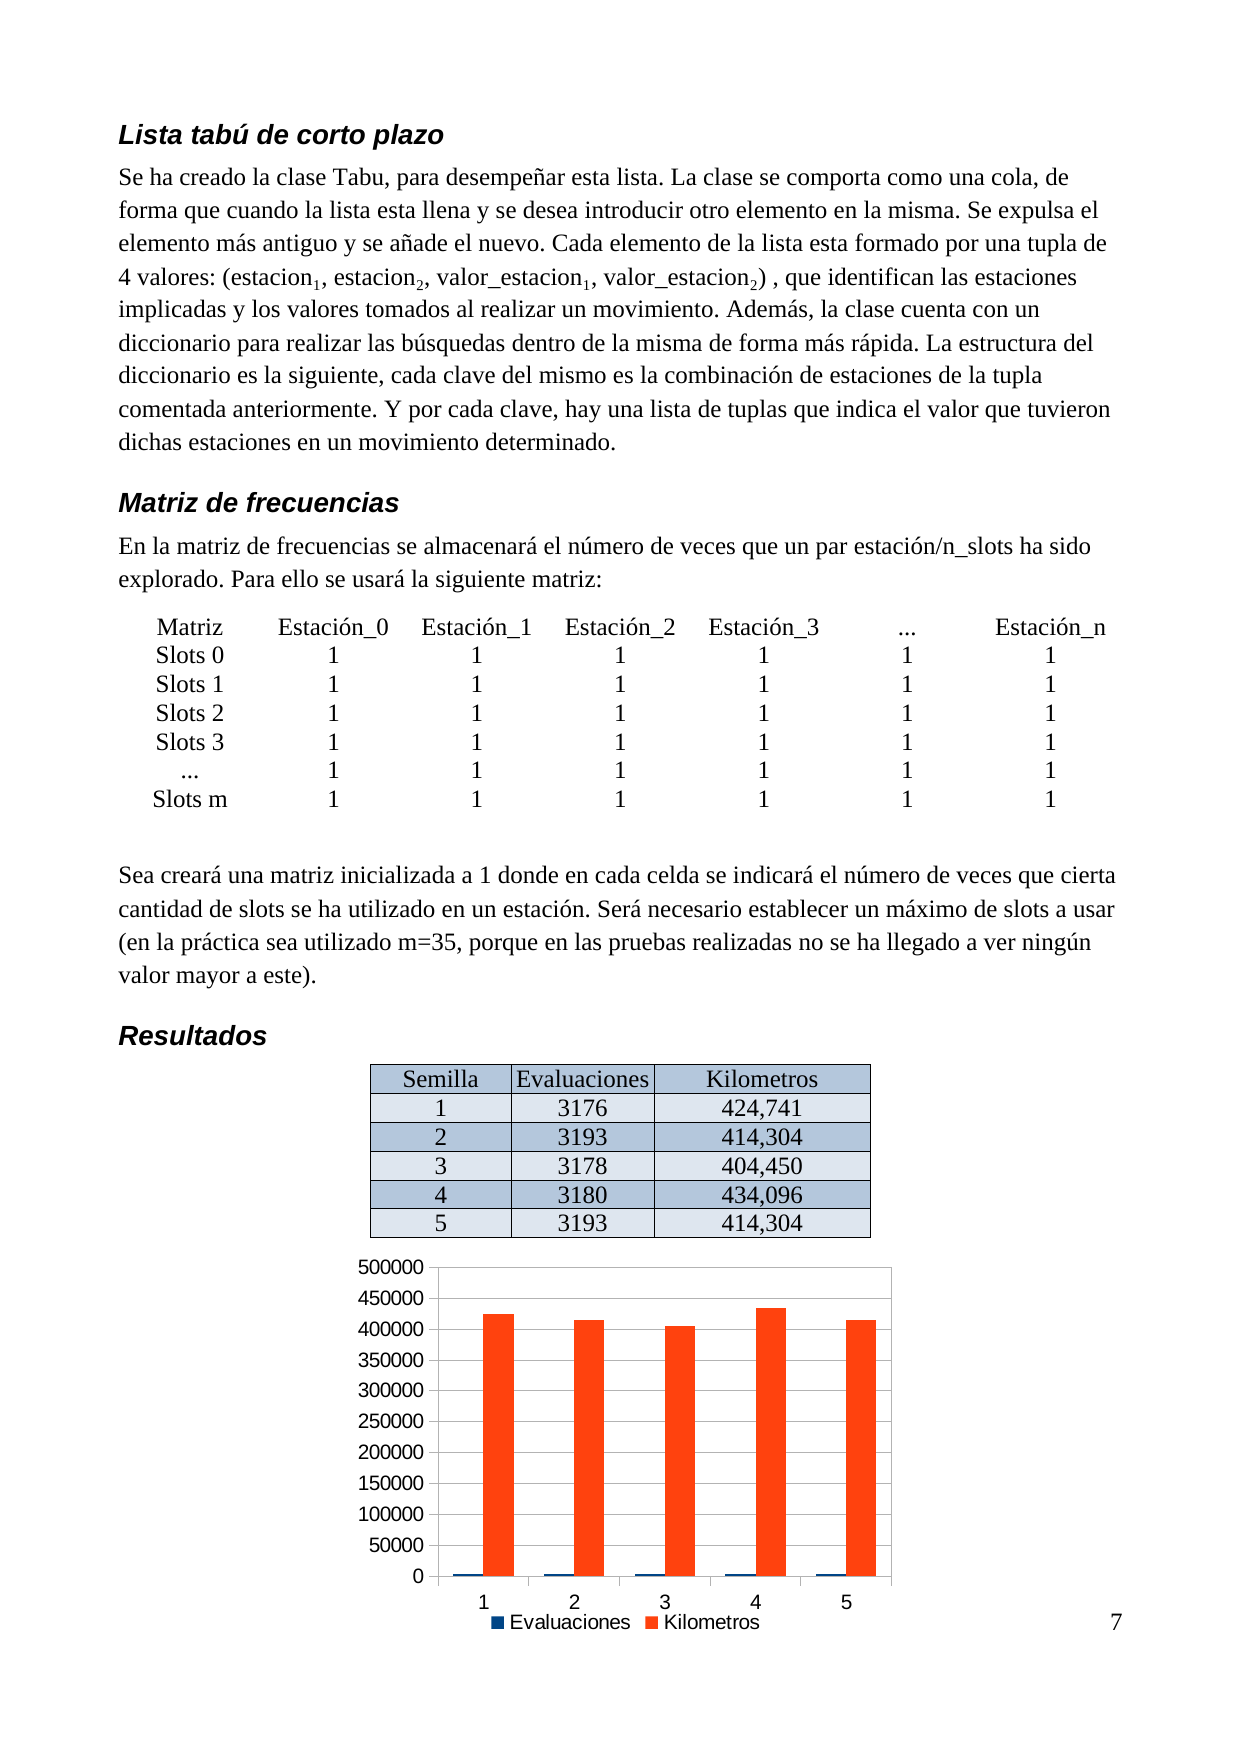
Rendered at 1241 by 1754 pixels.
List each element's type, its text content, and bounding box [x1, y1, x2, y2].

table_cell 1 [548, 727, 692, 756]
text En la matriz de frecuencias se almacenará el número de veces que un par estación/n_slots ha sido explorado. Para ello se usará la siguiente matriz: [118, 531, 1122, 593]
subtitle Matriz de frecuencias [118, 487, 1122, 519]
text Sea creará una matriz inicializada a 1 donde en cada celda se indicará el número de veces que cierta cantidad de slots se ha utilizado en un estación. Será necesario establecer un máximo de slots a usar (en la práctica sea utilizado m=35, porque en las pruebas realizadas no se ha llegado a ver ningún valor mayor a este). [118, 861, 1122, 988]
table_cell 1 [261, 698, 405, 727]
table_cell 434,096 [655, 1181, 870, 1208]
table_cell 414,304 [655, 1123, 870, 1151]
table_cell 1 [692, 669, 835, 698]
table_cell 3176 [512, 1094, 654, 1122]
table_cell Slots 0 [118, 641, 261, 669]
table_cell 2 [371, 1123, 511, 1151]
table_cell 1 [548, 698, 692, 727]
table_cell ... [118, 756, 261, 784]
table_cell 414,304 [655, 1209, 870, 1237]
table_cell 1 [405, 756, 548, 784]
table_cell 1 [548, 756, 692, 784]
table_cell 1 [692, 784, 835, 813]
table_cell 3 [371, 1152, 511, 1180]
table_cell 1 [692, 727, 835, 756]
table_cell 1 [261, 756, 405, 784]
table_header Estación_n [979, 612, 1122, 641]
table_cell Slots 2 [118, 698, 261, 727]
table_cell 1 [835, 641, 979, 669]
table_cell 424,741 [655, 1094, 870, 1122]
table_cell 5 [371, 1209, 511, 1237]
table_cell 1 [548, 784, 692, 813]
table_cell 1 [405, 641, 548, 669]
table_cell 1 [371, 1094, 511, 1122]
table_cell 1 [261, 727, 405, 756]
table_cell 1 [979, 727, 1122, 756]
table_cell 1 [261, 784, 405, 813]
table_cell 1 [979, 698, 1122, 727]
table_header ... [835, 612, 979, 641]
table_cell Slots 1 [118, 669, 261, 698]
table_header Estación_0 [261, 612, 405, 641]
table_header Semilla [371, 1065, 511, 1093]
table_cell 3178 [512, 1152, 654, 1180]
table_cell 404,450 [655, 1152, 870, 1180]
table_cell 1 [261, 669, 405, 698]
table_cell 1 [692, 641, 835, 669]
table_cell Slots m [118, 784, 261, 813]
table_cell 1 [979, 641, 1122, 669]
table_header Matriz [118, 612, 261, 641]
table_header Evaluaciones [512, 1065, 654, 1093]
text Se ha creado la clase Tabu, para desempeñar esta lista. La clase se comporta como una cola, de forma que cuando la lista esta llena y se desea introducir otro elemento en la misma. Se expulsa el elemento más antiguo y se añade el nuevo. Cada elemento de la lista esta formado por una tupla de 4 valores: (estacion₁, estacion₂, valor_estacion₁, valor_estacion₂) , que identifican las estaciones implicadas y los valores tomados al realizar un movimiento. Además, la clase cuenta con un diccionario para realizar las búsquedas dentro de la misma de forma más rápida. La estructura del diccionario es la siguiente, cada clave del mismo es la combinación de estaciones de la tupla comentada anteriormente. Y por cada clave, hay una lista de tuplas que indica el valor que tuvieron dichas estaciones en un movimiento determinado. [118, 162, 1122, 455]
table_cell 1 [405, 784, 548, 813]
table_header Estación_1 [405, 612, 548, 641]
table_cell 1 [405, 698, 548, 727]
table_header Estación_2 [548, 612, 692, 641]
table_cell 3193 [512, 1123, 654, 1151]
table_cell 1 [835, 698, 979, 727]
table_cell 1 [261, 641, 405, 669]
table_header Estación_3 [692, 612, 835, 641]
table_cell 1 [548, 669, 692, 698]
table_cell 1 [835, 784, 979, 813]
table_cell 1 [835, 727, 979, 756]
table_cell 1 [405, 669, 548, 698]
table_cell 1 [405, 727, 548, 756]
table_header Kilometros [655, 1065, 870, 1093]
table_cell 4 [371, 1181, 511, 1208]
table_cell 1 [692, 756, 835, 784]
table_cell Slots 3 [118, 727, 261, 756]
table_cell 3193 [512, 1209, 654, 1237]
subtitle Lista tabú de corto plazo [118, 118, 1122, 150]
table_cell 1 [548, 641, 692, 669]
table_cell 1 [835, 669, 979, 698]
table_cell 1 [835, 756, 979, 784]
table_cell 1 [692, 698, 835, 727]
table_cell 3180 [512, 1181, 654, 1208]
table_cell 1 [979, 784, 1122, 813]
subtitle Resultados [118, 1020, 1122, 1052]
table_cell 1 [979, 669, 1122, 698]
table_cell 1 [979, 756, 1122, 784]
